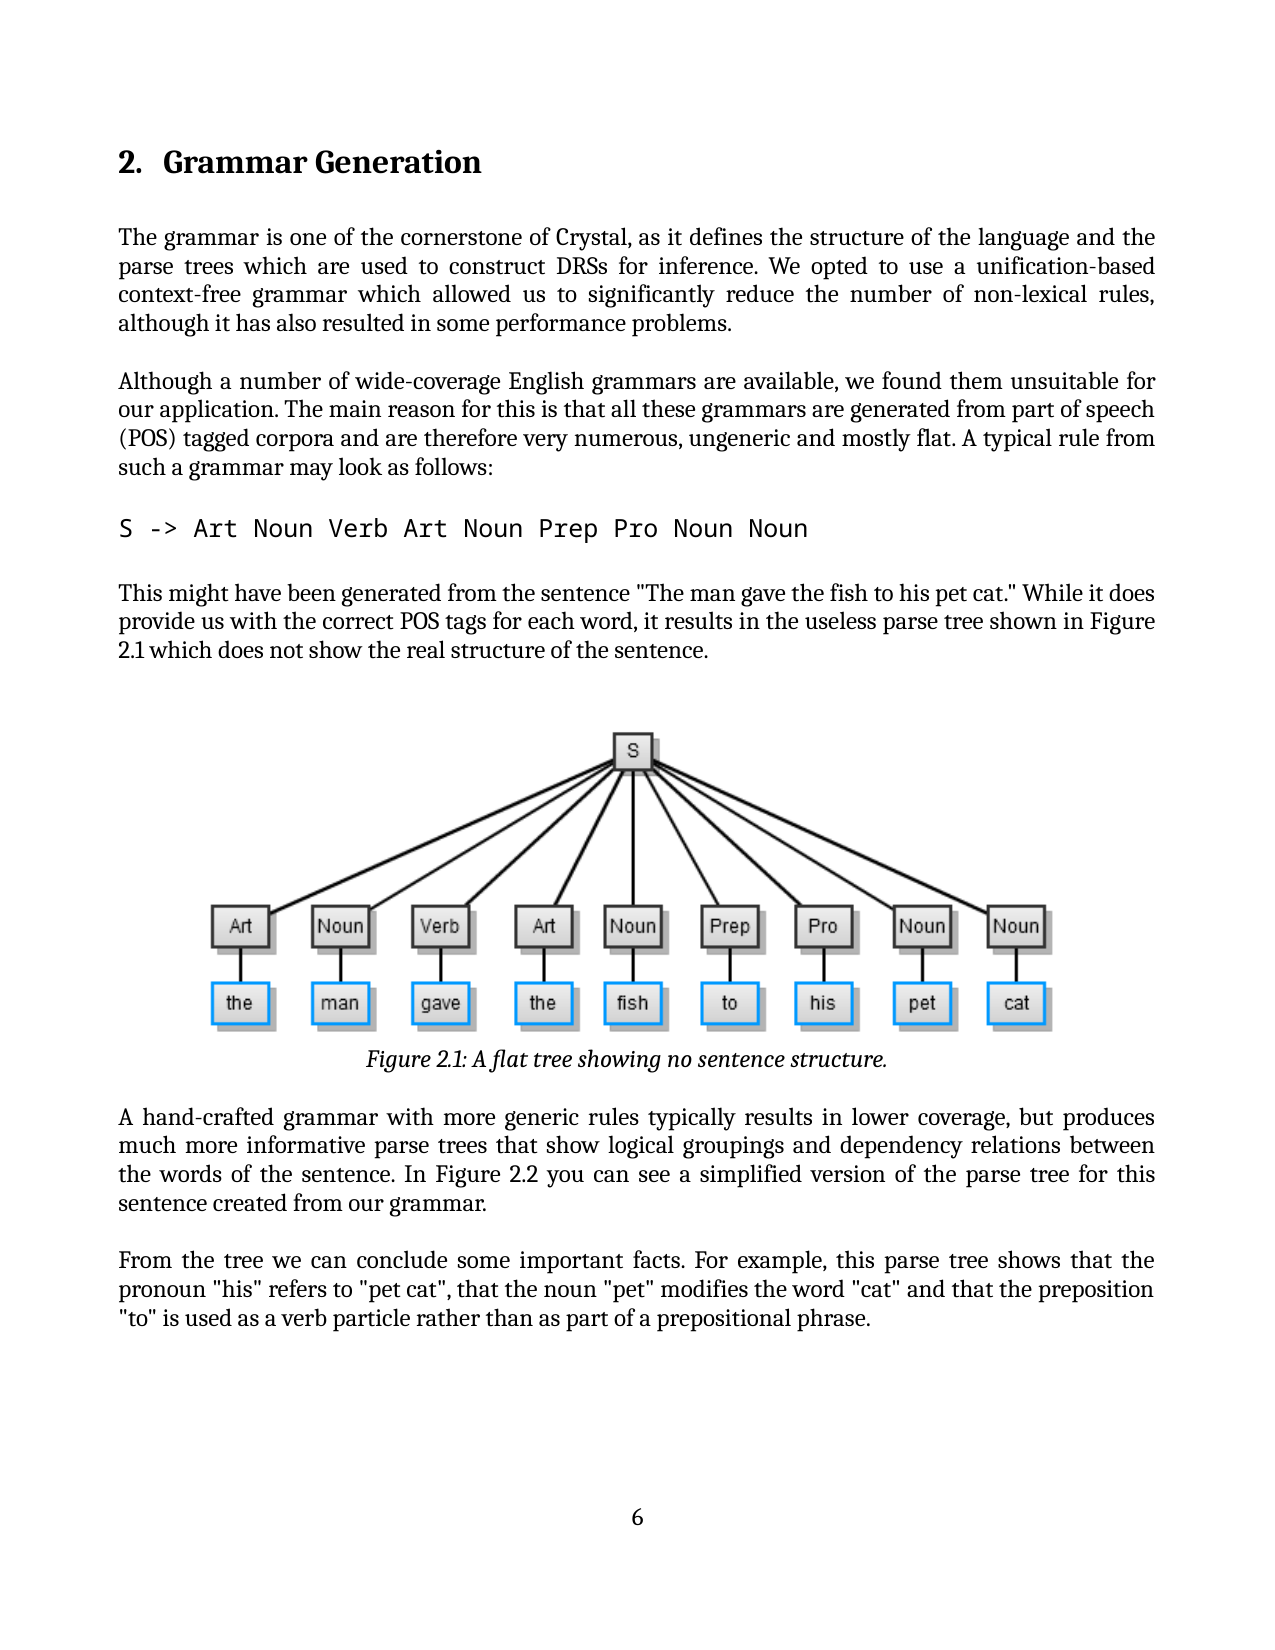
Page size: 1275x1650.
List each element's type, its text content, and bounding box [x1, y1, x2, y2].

subtitle Grammar Generation [118, 143, 1157, 182]
text S -> Art Noun Verb Art Noun Prep Pro Noun Noun [118, 510, 1157, 544]
text A hand-crafted grammar with more generic rules typically results in lower coverage, but produces much more informative parse trees that show logical groupings and dependency relations between the words of the sentence. In Figure 2.2 you can see a simplified version of the parse tree for this sentence created from our grammar. [118, 1103, 1157, 1218]
text From the tree we can conclude some important facts. For example, this parse tree shows that the pronoun "his" refers to "pet cat", that the noun "pet" modifies the word "cat" and that the preposition "to" is used as a verb particle rather than as part of a prepositional phrase. [118, 1246, 1157, 1333]
text Figure 2.1: A flat tree showing no sentence structure. [194, 1046, 1062, 1074]
text This might have been generated from the sentence "The man gave the fish to his pet cat." While it does provide us with the correct POS tags for each word, it results in the useless parse tree shown in Figure 2.1 which does not show the real structure of the sentence. [118, 578, 1157, 665]
text The grammar is one of the cornerstone of Crystal, as it defines the structure of the language and the parse trees which are used to construct DRSs for inference. We opted to use a unification-based context-free grammar which allowed us to significantly reduce the number of non-lexical rules, although it has also resulted in some performance problems. [118, 223, 1157, 338]
picture [194, 720, 1062, 1046]
text Although a number of wide-coverage English grammars are available, we found them unsuitable for our application. The main reason for this is that all these grammars are generated from part of speech (POS) tagged corpora and are therefore very numerous, ungeneric and mostly flat. A typical rule from such a grammar may look as follows: [118, 367, 1157, 482]
